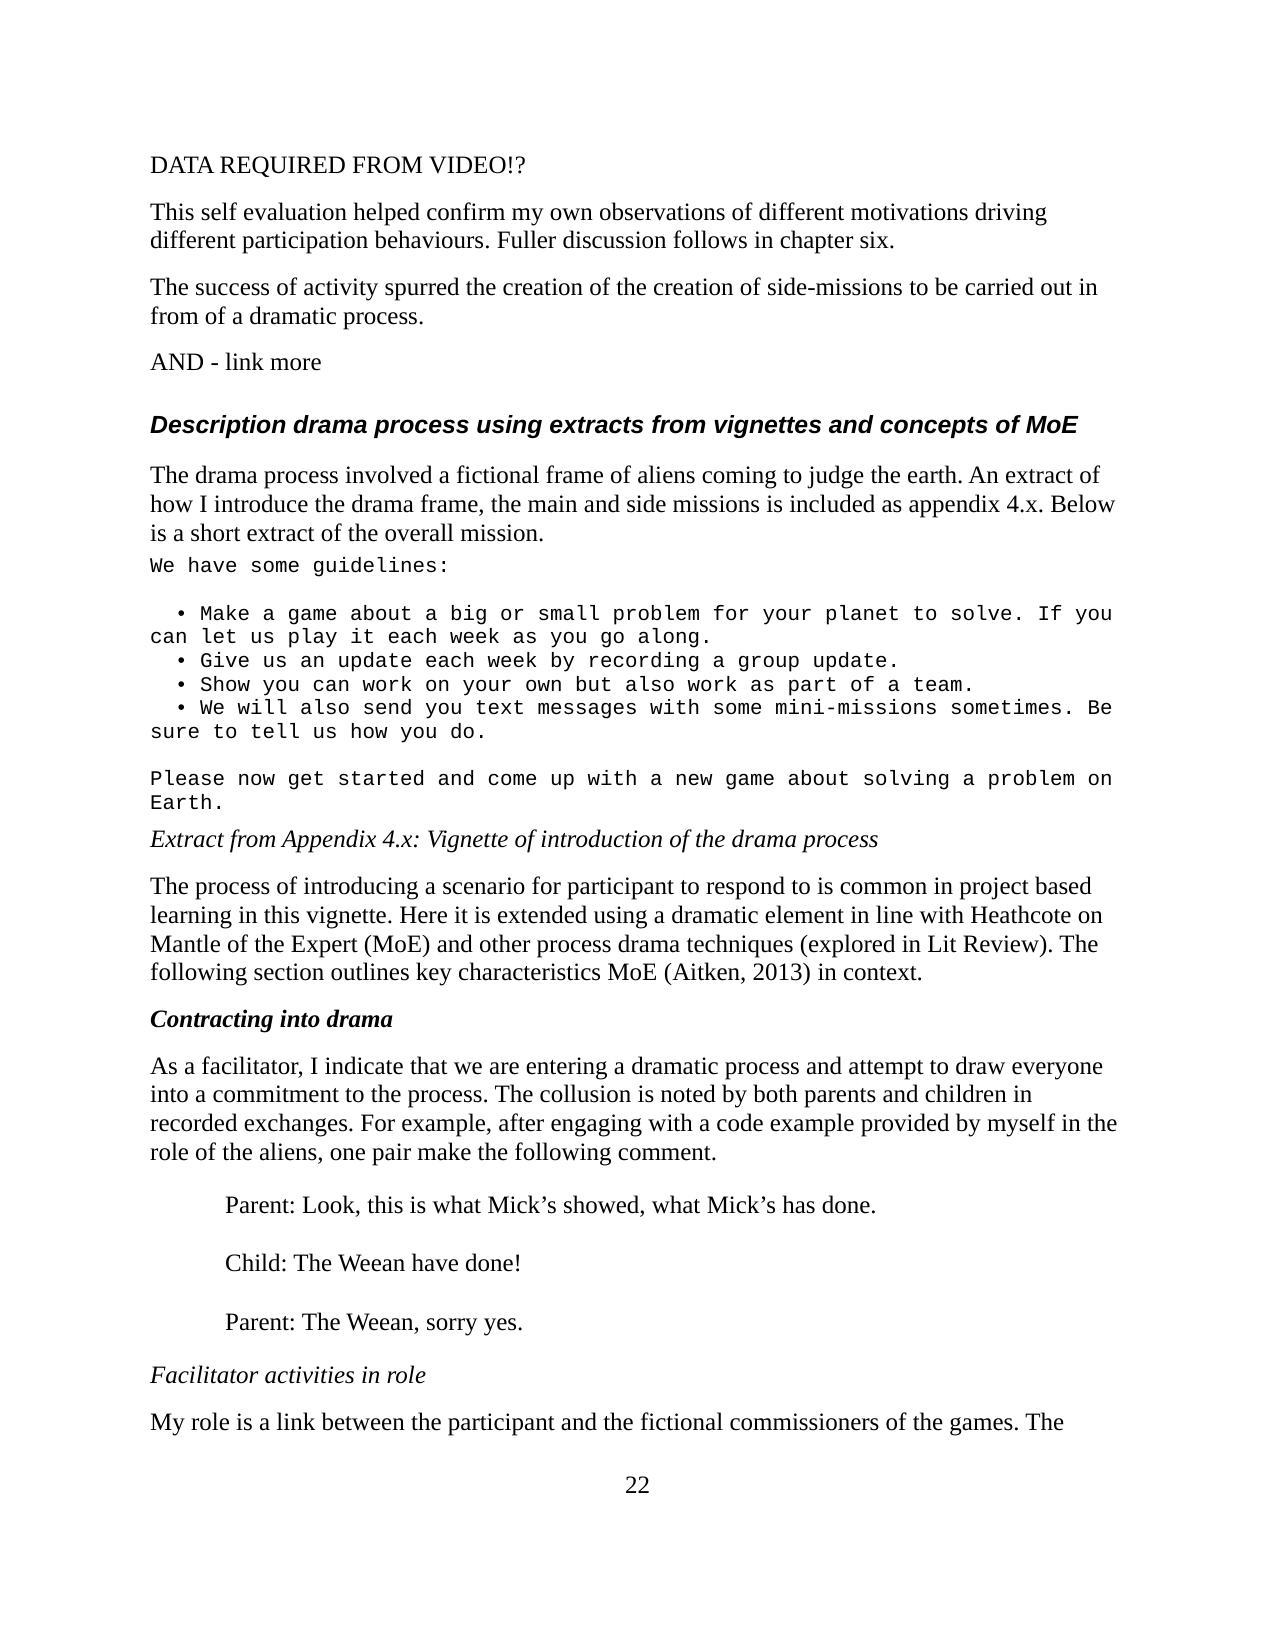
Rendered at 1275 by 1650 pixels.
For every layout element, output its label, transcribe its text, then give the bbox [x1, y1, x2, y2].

text Parent: Look, this is what Mick’s showed, what Mick’s has done. [225, 1190, 1125, 1218]
text This self evaluation helped confirm my own observations of different motivations driving different participation behaviours. Fuller discussion follows in chapter six. [150, 197, 1125, 254]
text My role is a link between the participant and the fictional commissioners of the games. The [150, 1407, 1125, 1435]
text Parent: The Weean, sorry yes. [225, 1307, 1125, 1336]
text The drama process involved a fictional frame of aliens coming to judge the earth. An extract of how I introduce the drama frame, the main and side missions is included as appendix 4.x. Below is a short extract of the overall mission. [150, 460, 1125, 546]
text • Show you can work on your own but also work as part of a team. [150, 674, 1125, 697]
text Child: The Weean have done! [225, 1248, 1125, 1277]
text Extract from Appendix 4.x: Vignette of introduction of the drama process [150, 824, 1125, 853]
text As a facilitator, I indicate that we are entering a dramatic process and attempt to draw everyone into a commitment to the process. The collusion is noted by both parents and children in recorded exchanges. For example, after engaging with a code example provided by myself in the role of the aliens, one pair make the following comment. [150, 1051, 1125, 1166]
text DATA REQUIRED FROM VIDEO!? [150, 150, 1125, 179]
text • We will also send you text messages with some mini-missions sometimes. Be sure to tell us how you do. [150, 697, 1125, 744]
text Please now get started and come up with a new game about solving a problem on Earth. [150, 768, 1125, 816]
text • Give us an update each week by recording a group update. [150, 650, 1125, 674]
text We have some guidelines: [150, 555, 1125, 579]
text Facilitator activities in role [150, 1360, 1125, 1389]
subtitle Description drama process using extracts from vignettes and concepts of MoE [150, 410, 1125, 439]
text • Make a game about a big or small problem for your planet to solve. If you can let us play it each week as you go along. [150, 603, 1125, 650]
text Contracting into drama [150, 1004, 1125, 1033]
text AND - link more [150, 347, 1125, 376]
text The success of activity spurred the creation of the creation of side-missions to be carried out in from of a dramatic process. [150, 272, 1125, 329]
text The process of introducing a scenario for participant to respond to is common in project based learning in this vignette. Here it is extended using a dramatic element in line with Heathcote on Mantle of the Expert (MoE) and other process drama techniques (explored in Lit Review). The following section outlines key characteristics MoE (Aitken, 2013) in context. [150, 871, 1125, 986]
